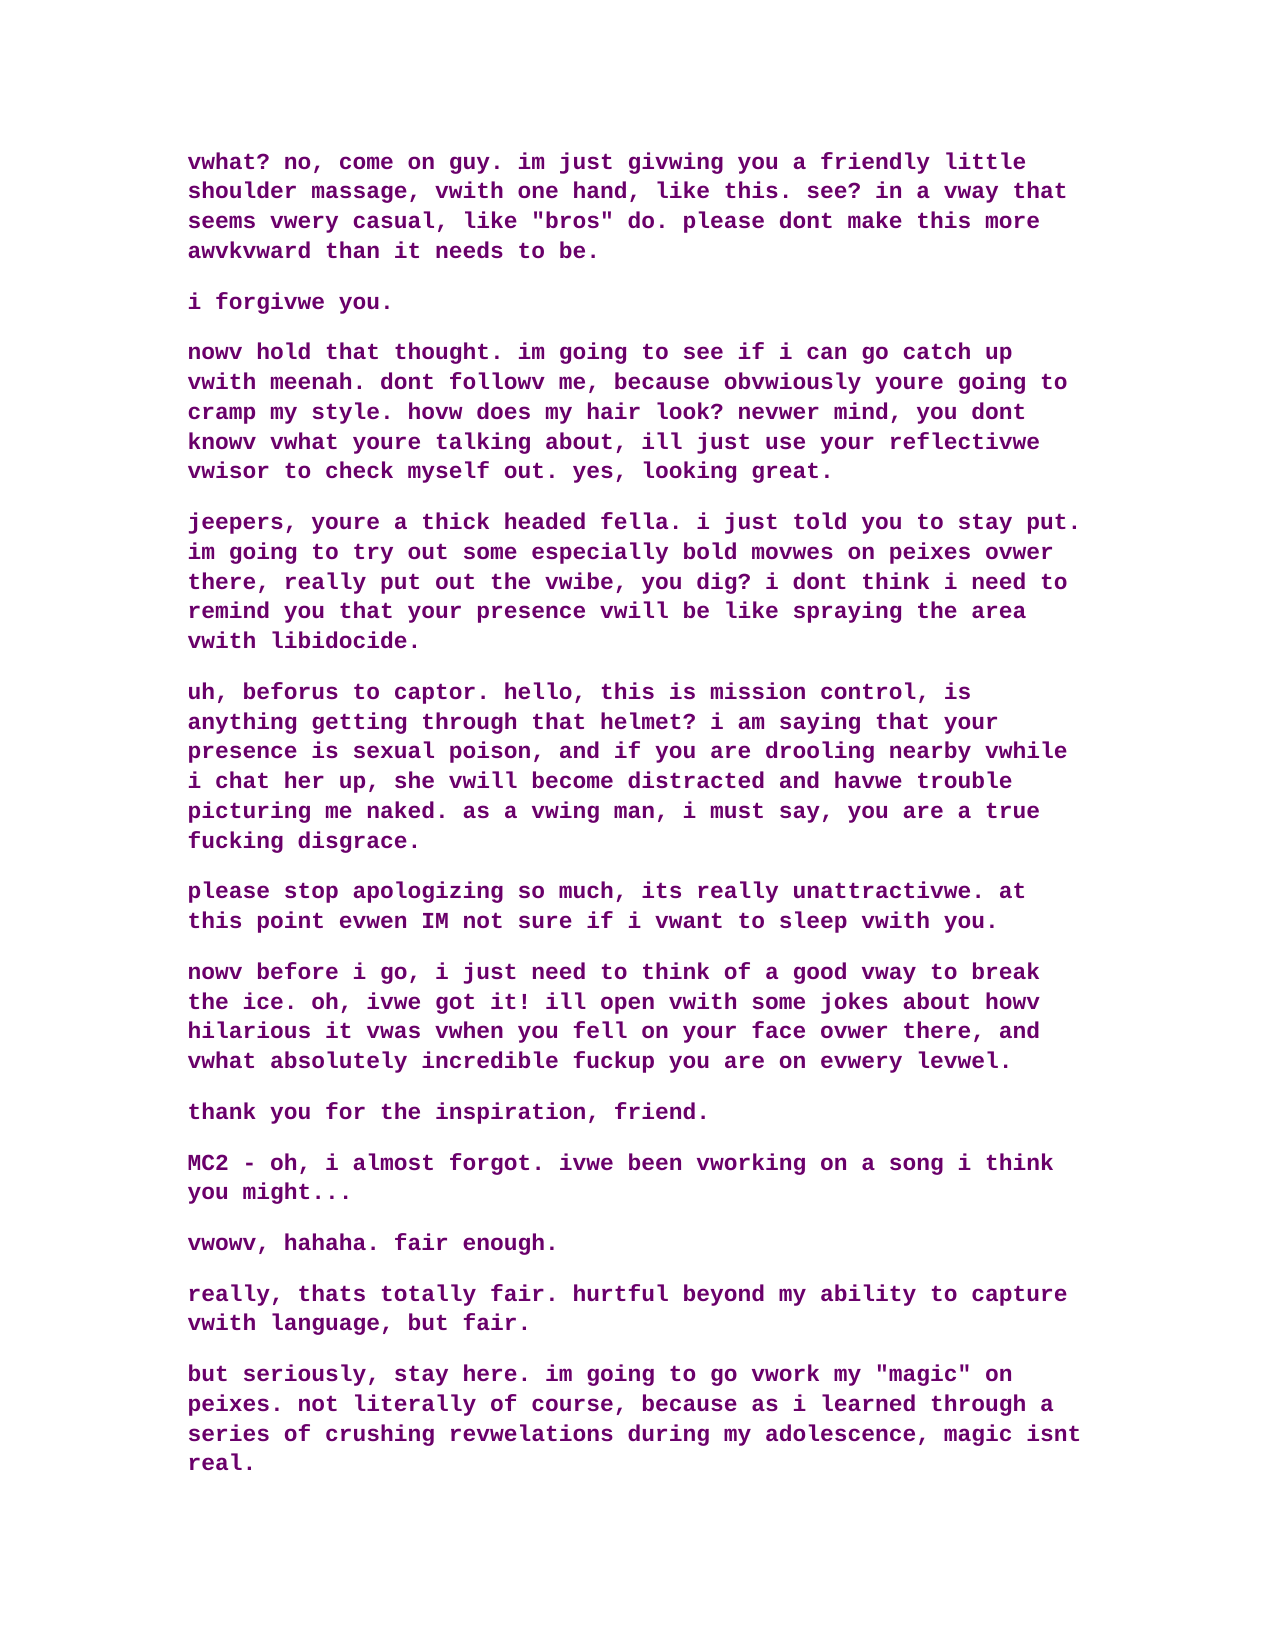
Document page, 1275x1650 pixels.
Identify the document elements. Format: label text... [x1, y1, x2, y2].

text really, thats totally fair. hurtful beyond my ability to capture vwith language, but fair. [187, 1282, 1087, 1338]
text MC2 - oh, i almost forgot. ivwe been vworking on a song i think you might... [187, 1151, 1087, 1207]
text uh, beforus to captor. hello, this is mission control, is anything getting through that helmet? i am saying that your presence is sexual poison, and if you are drooling nearby vwhile i chat her up, she vwill become distracted and havwe trouble picturing me naked. as a vwing man, i must say, you are a true fucking disgrace. [187, 680, 1087, 855]
text vwowv, hahaha. fair enough. [187, 1231, 1087, 1257]
text nowv hold that thought. im going to see if i can go catch up vwith meenah. dont followv me, because obvwiously youre going to cramp my style. hovw does my hair look? nevwer mind, you dont knowv vwhat youre talking about, ill just use your reflectivwe vwisor to check myself out. yes, looking great. [187, 341, 1087, 486]
text vwhat? no, come on guy. im just givwing you a friendly little shoulder massage, vwith one hand, like this. see? in a vway that seems vwery casual, like "bros" do. please dont make this more awvkvward than it needs to be. [187, 150, 1087, 265]
text but seriously, stay here. im going to go vwork my "magic" on peixes. not literally of course, because as i learned through a series of crushing revwelations during my adolescence, magic isnt real. [187, 1362, 1087, 1478]
text please stop apologizing so much, its really unattractivwe. at this point evwen IM not sure if i vwant to sleep vwith you. [187, 880, 1087, 936]
text nowv before i go, i just need to think of a good vway to break the ice. oh, ivwe got it! ill open vwith some jokes about howv hilarious it vwas vwhen you fell on your face ovwer there, and vwhat absolutely incredible fuckup you are on evwery levwel. [187, 960, 1087, 1076]
text thank you for the inspiration, friend. [187, 1100, 1087, 1126]
text i forgivwe you. [187, 290, 1087, 316]
text jeepers, youre a thick headed fella. i just told you to stay put. im going to try out some especially bold movwes on peixes ovwer there, really put out the vwibe, you dig? i dont think i need to remind you that your presence vwill be like spraying the area vwith libidocide. [187, 510, 1087, 656]
